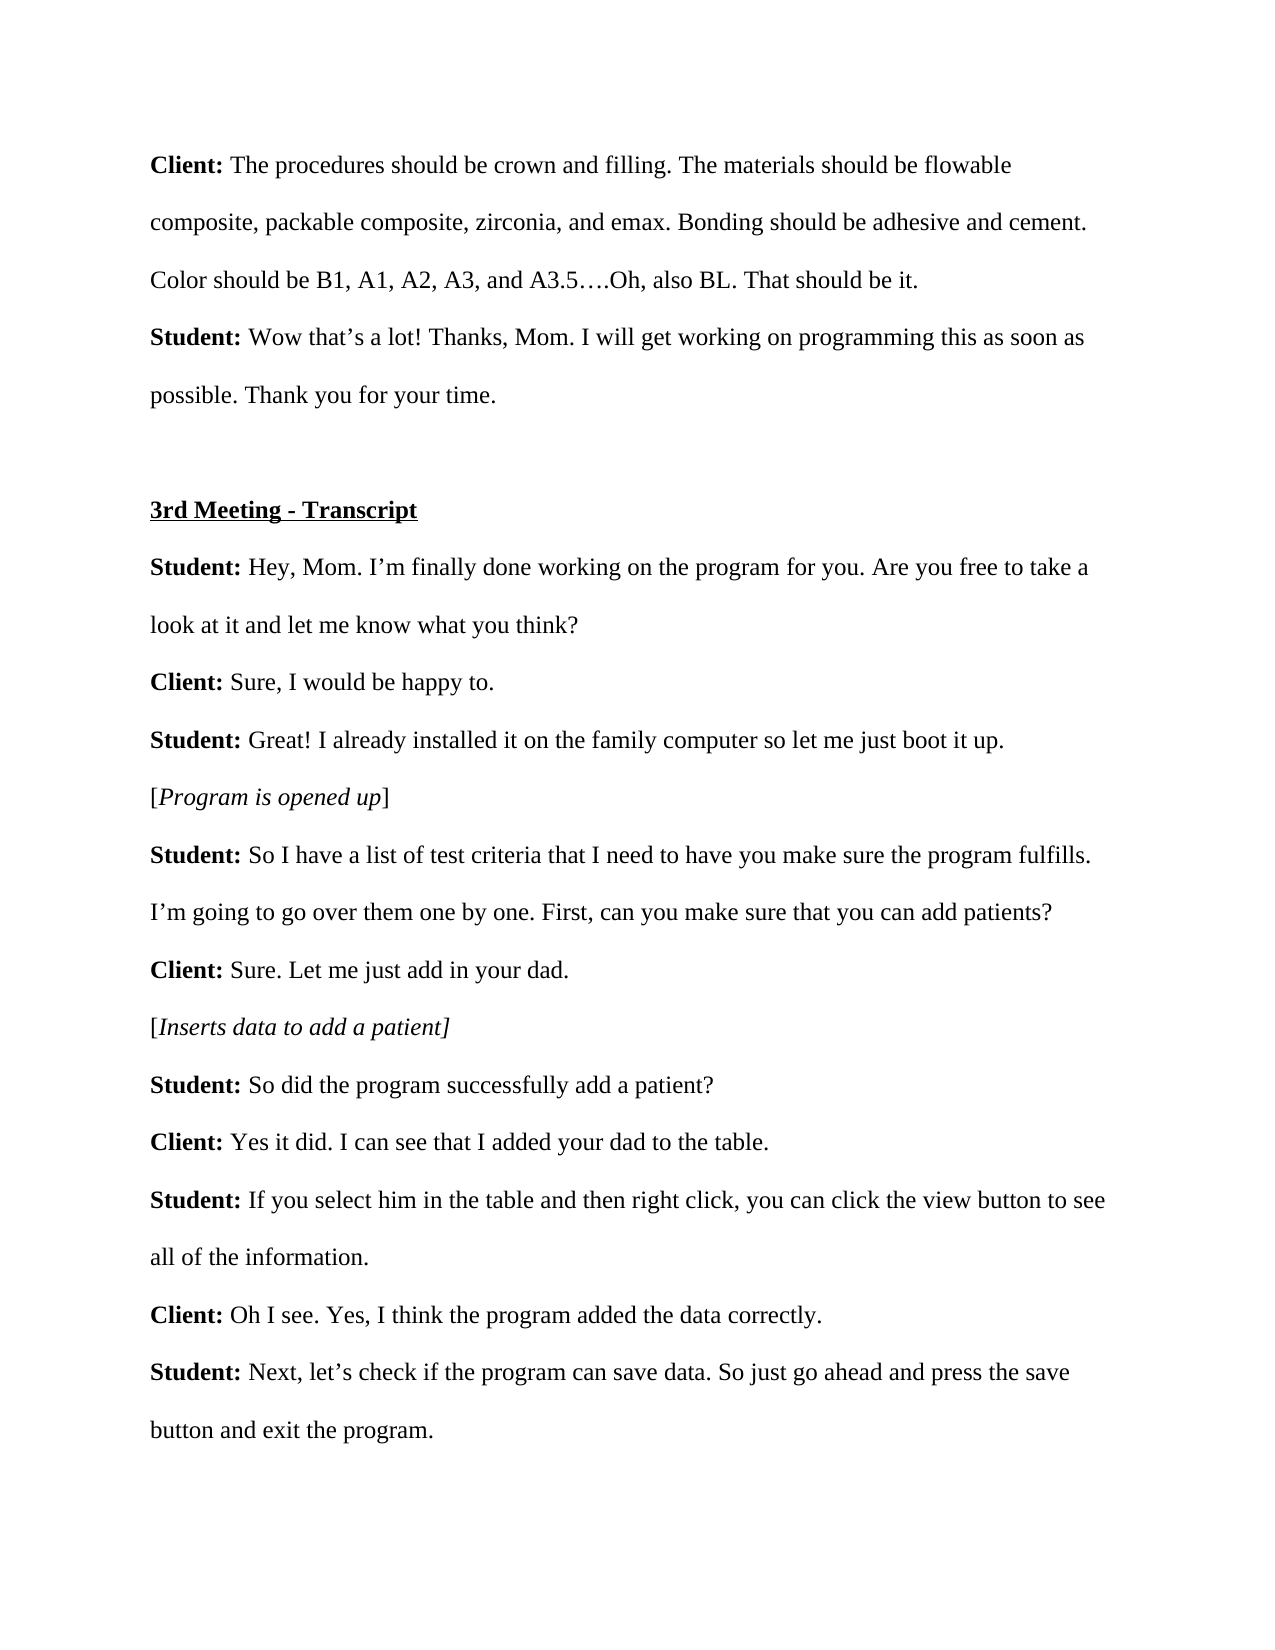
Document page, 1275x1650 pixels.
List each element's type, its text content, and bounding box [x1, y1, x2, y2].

text Client: The procedures should be crown and filling. The materials should be flowable composite, packable composite, zirconia, and emax. Bonding should be adhesive and cement. Color should be B1, A1, A2, A3, and A3.5….Oh, also BL. That should be it. [150, 150, 1125, 294]
text [Program is opened up] [150, 782, 1125, 811]
text Client: Sure, I would be happy to. [150, 667, 1125, 696]
text Student: Wow that’s a lot! Thanks, Mom. I will get working on programming this as soon as possible. Thank you for your time. [150, 322, 1125, 409]
text Student: Great! I already installed it on the family computer so let me just boot it up. [150, 725, 1125, 754]
text Student: So did the program successfully add a patient? [150, 1070, 1125, 1099]
text [Inserts data to add a patient] [150, 1012, 1125, 1041]
text Client: Yes it did. I can see that I added your dad to the table. Student: If you select him in the table and then right click, you can click the view button to see all of the information. Client: Oh I see. Yes, I think the program added the data correctly. Student: Next, let’s check if the program can save data. So just go ahead and press the save button and exit the program. [150, 1127, 1125, 1444]
text Student: So I have a list of test criteria that I need to have you make sure the program fulfills. I’m going to go over them one by one. First, can you make sure that you can add patients? [150, 840, 1125, 926]
text 3rd Meeting - Transcript [150, 495, 1125, 524]
text Client: Sure. Let me just add in your dad. [150, 955, 1125, 984]
text Student: Hey, Mom. I’m finally done working on the program for you. Are you free to take a look at it and let me know what you think? [150, 552, 1125, 639]
